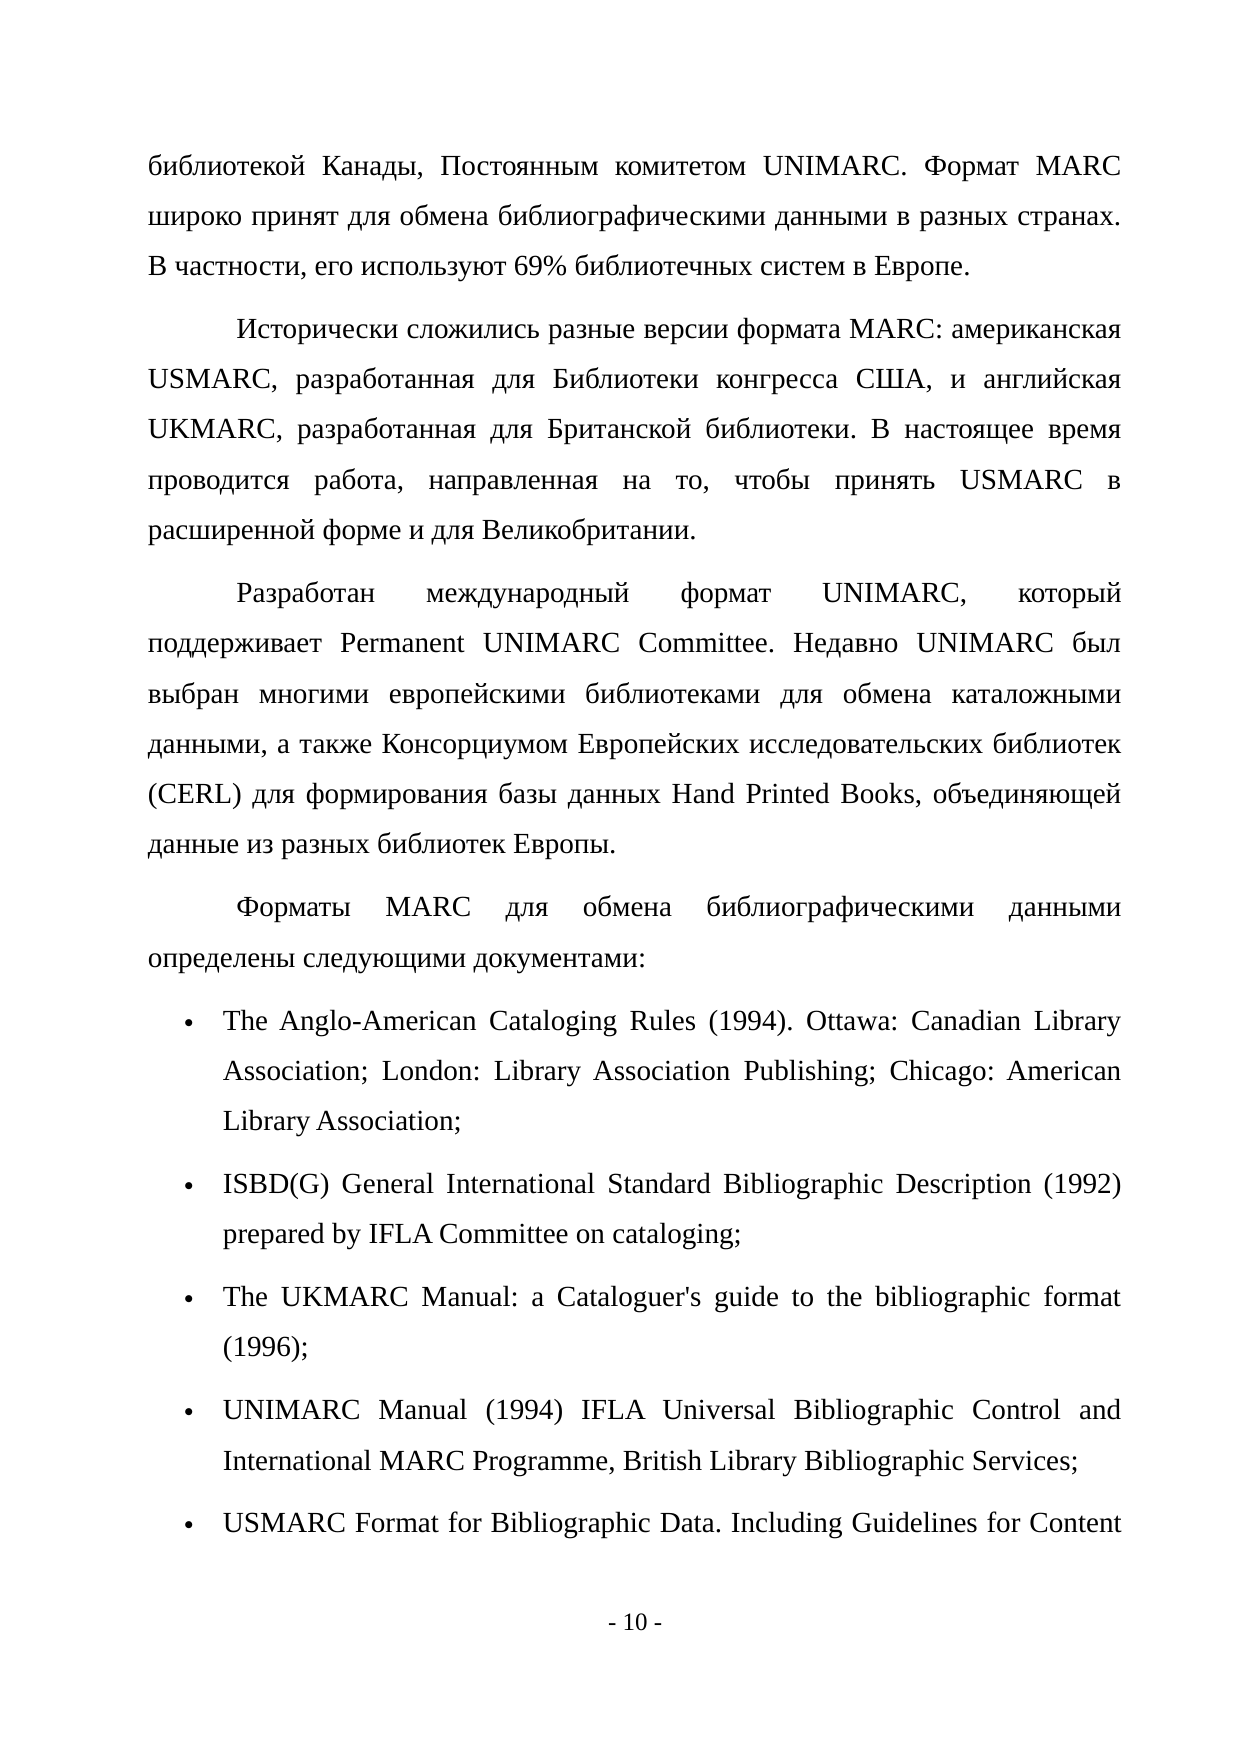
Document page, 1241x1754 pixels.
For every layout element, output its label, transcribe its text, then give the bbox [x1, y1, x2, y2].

text библиотекой Канады, Постоянным комитетом UNIMARC. Формат MARC широко принят для обмена библиографическими данными в разных странах. В частности, его используют 69% библиотечных систем в Европе. [148, 148, 1122, 282]
list USMARC Format for Bibliographic Data. Including Guidelines for Content [185, 1505, 1122, 1539]
text Форматы MARC для обмена библиографическими данными определены следующими документами: [148, 889, 1122, 973]
list The Anglo-American Cataloging Rules (1994). Ottawa: Canadian Library Association; London: Library Association Publishing; Chicago: American Library Association; [185, 1003, 1122, 1137]
list UNIMARC Manual (1994) IFLA Universal Bibliographic Control and International MARC Programme, British Library Bibliographic Services; [185, 1392, 1122, 1476]
list The UKMARC Manual: a Cataloguer's guide to the bibliographic format (1996); [185, 1279, 1122, 1363]
text Разработан международный формат UNIMARC, который поддерживает Permanent UNIMARC Committee. Недавно UNIMARC был выбран многими европейскими библиотеками для обмена каталожными данными, а также Консорциумом Европейских исследовательских библиотек (CERL) для формирования базы данных Hand Printed Books, объединяющей данные из разных библиотек Европы. [148, 575, 1122, 860]
text Исторически сложились разные версии формата MARC: американская USMARC, разработанная для Библиотеки конгресса США, и английская UKMARC, разработанная для Британской библиотеки. В настоящее время проводится работа, направленная на то, чтобы принять USMARC в расширенной форме и для Великобритании. [148, 311, 1122, 546]
list ISBD(G) General International Standard Bibliographic Description (1992) prepared by IFLA Committee on cataloging; [185, 1166, 1122, 1250]
